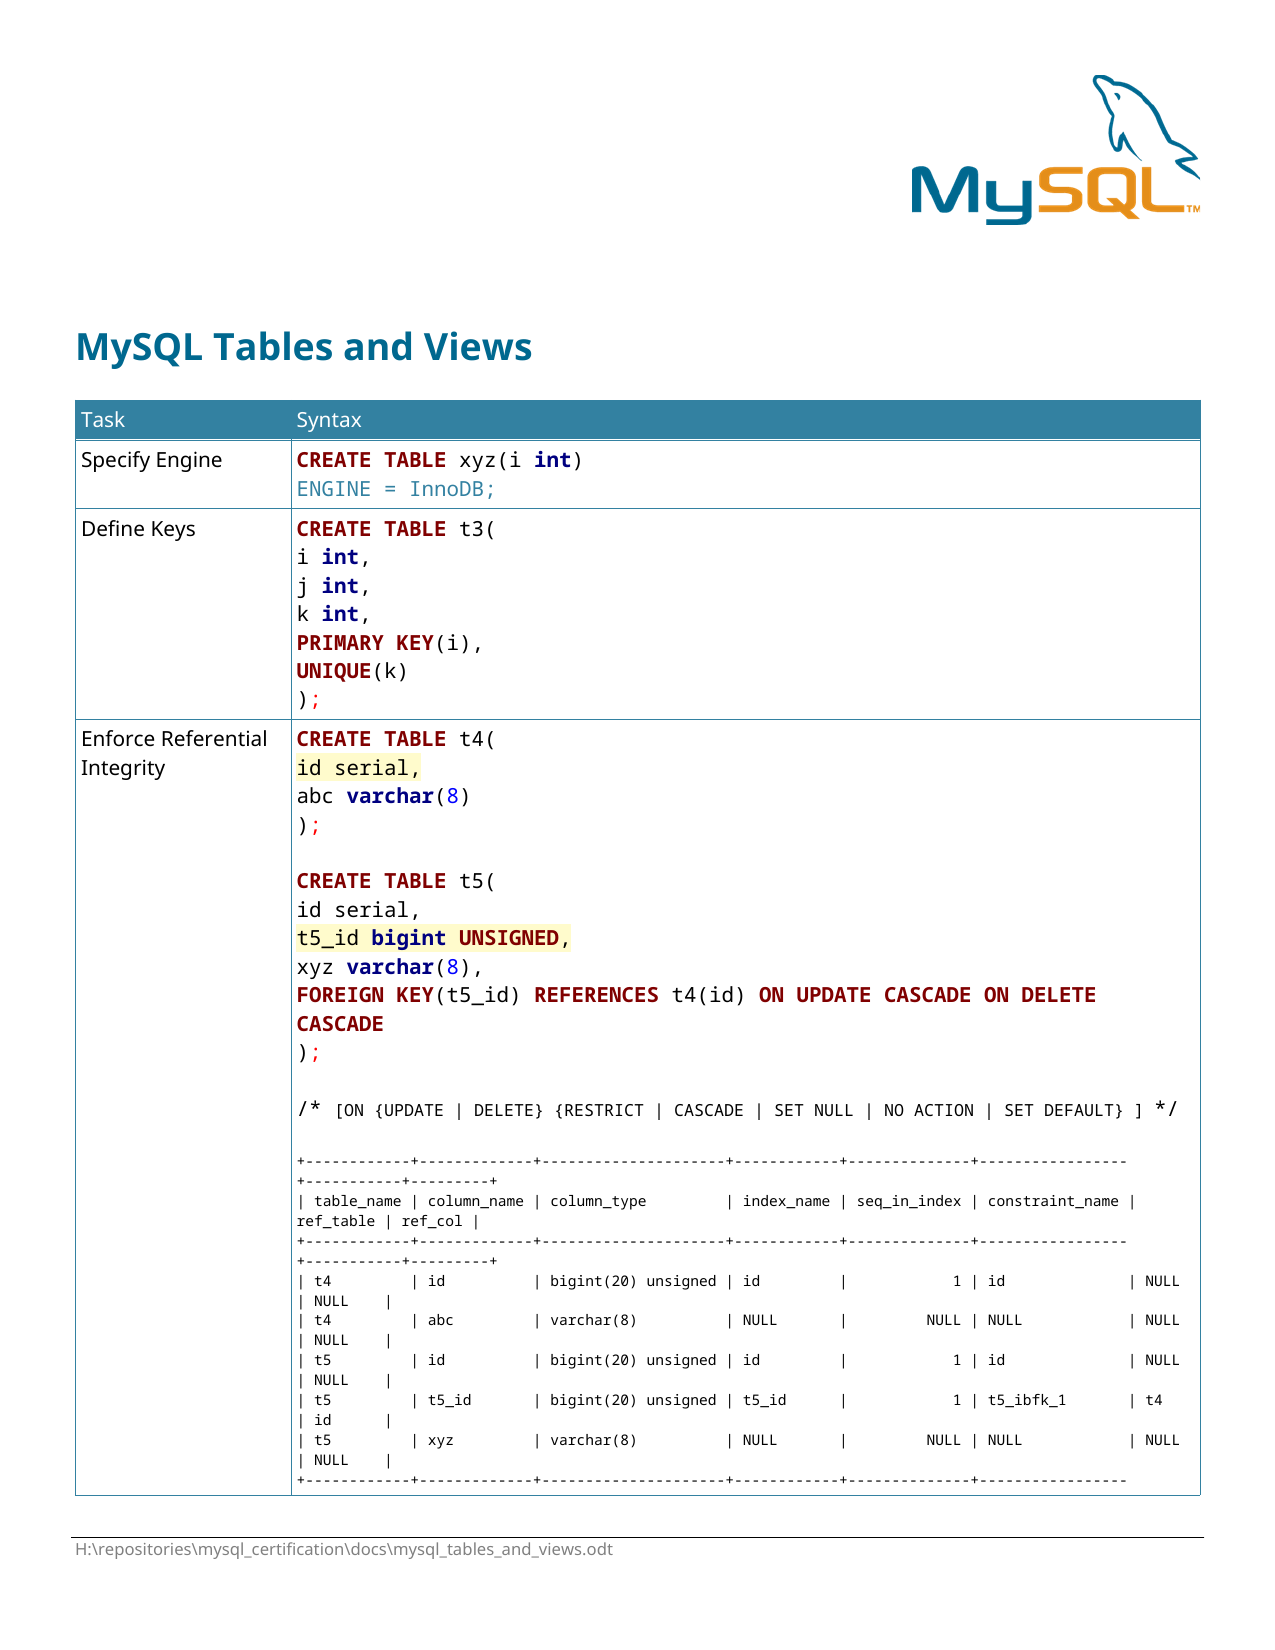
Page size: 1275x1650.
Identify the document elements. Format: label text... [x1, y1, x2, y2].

table_header Syntax [292, 401, 1200, 439]
title MySQL Tables and Views [75, 320, 1200, 371]
table_cell Enforce Referential Integrity [76, 720, 291, 1495]
picture [1108, 75, 1200, 176]
table_cell CREATE TABLE t3( i int, j int, k int, PRIMARY KEY(i), UNIQUE(k) ); [292, 509, 1200, 719]
table_cell Define Keys [76, 509, 291, 719]
table_cell CREATE TABLE xyz(i int) ENGINE = InnoDB; [292, 441, 1200, 508]
table_cell Specify Engine [76, 441, 291, 508]
table_header Task [76, 401, 291, 439]
table_cell CREATE TABLE t4( id serial, abc varchar(8) ); CREATE TABLE t5( id serial, t5_id bigint UNSIGNED, xyz varchar(8), FOREIGN KEY(t5_id) REFERENCES t4(id) ON UPDATE CASCADE ON DELETE CASCADE ); /* [ON {UPDATE | DELETE} {RESTRICT | CASCADE | SET NULL | NO ACTION | SET DEFAULT} ] */ +------------+-------------+---------------------+------------+--------------+-----------------+-----------+---------+ | table_name | column_name | column_type | index_name | seq_in_index | constraint_name | ref_table | ref_col | +------------+-------------+---------------------+------------+--------------+-----------------+-----------+---------+ | t4 | id | bigint(20) unsigned | id | 1 | id | NULL | NULL | | t4 | abc | varchar(8) | NULL | NULL | NULL | NULL | NULL | | t5 | id | bigint(20) unsigned | id | 1 | id | NULL | NULL | | t5 | t5_id | bigint(20) unsigned | t5_id | 1 | t5_ibfk_1 | t4 | id | | t5 | xyz | varchar(8) | NULL | NULL | NULL | NULL | NULL | +------------+-------------+---------------------+------------+--------------+----------------- [292, 720, 1200, 1495]
picture [912, 75, 1200, 225]
